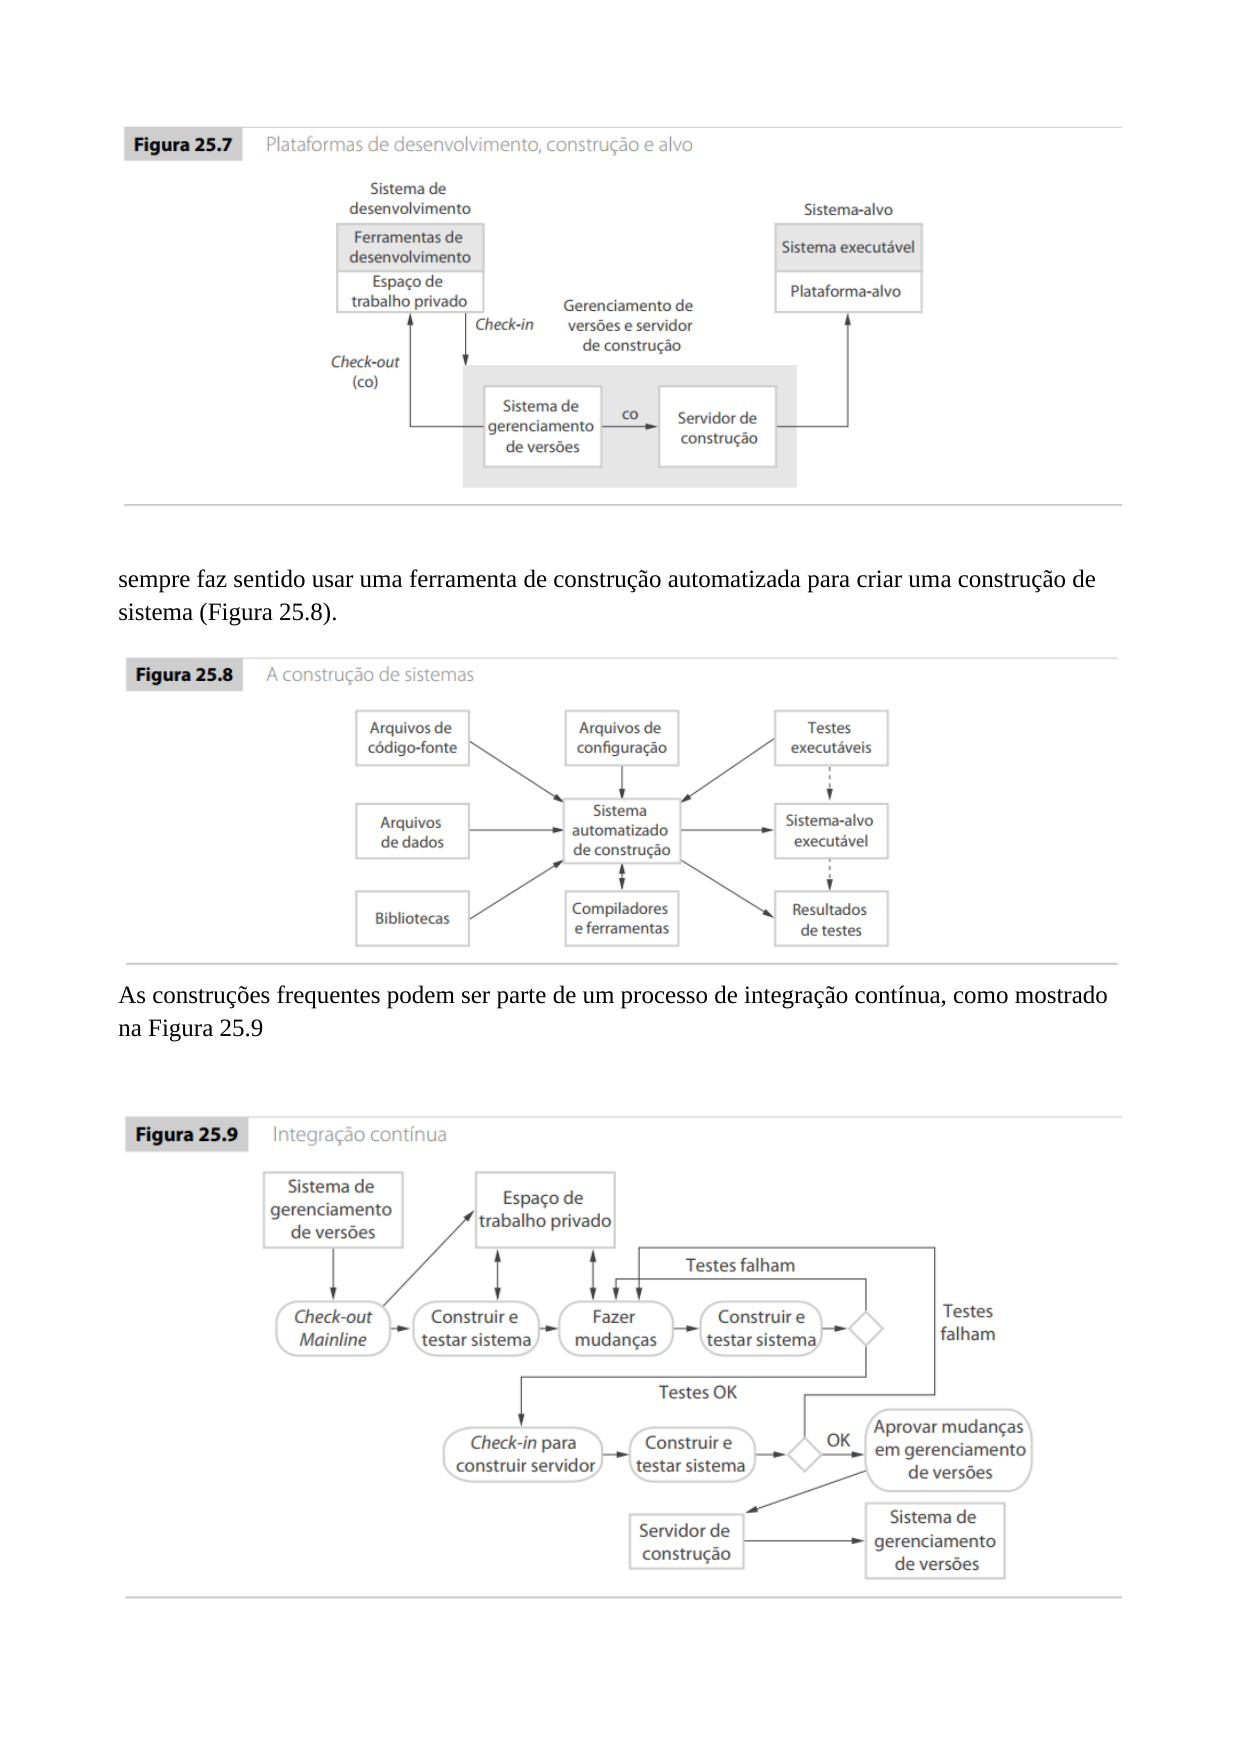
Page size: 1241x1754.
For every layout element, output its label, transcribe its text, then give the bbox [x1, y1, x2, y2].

picture [118, 1108, 1123, 1609]
text As construções frequentes podem ser parte de um processo de integração contínua, como mostrado na Figura 25.9 [118, 976, 1122, 1042]
picture [118, 644, 1123, 976]
text sempre faz sentido usar uma ferramenta de construção automatizada para criar uma construção de sistema (Figura 25.8). [118, 564, 1122, 626]
picture [118, 118, 1123, 513]
